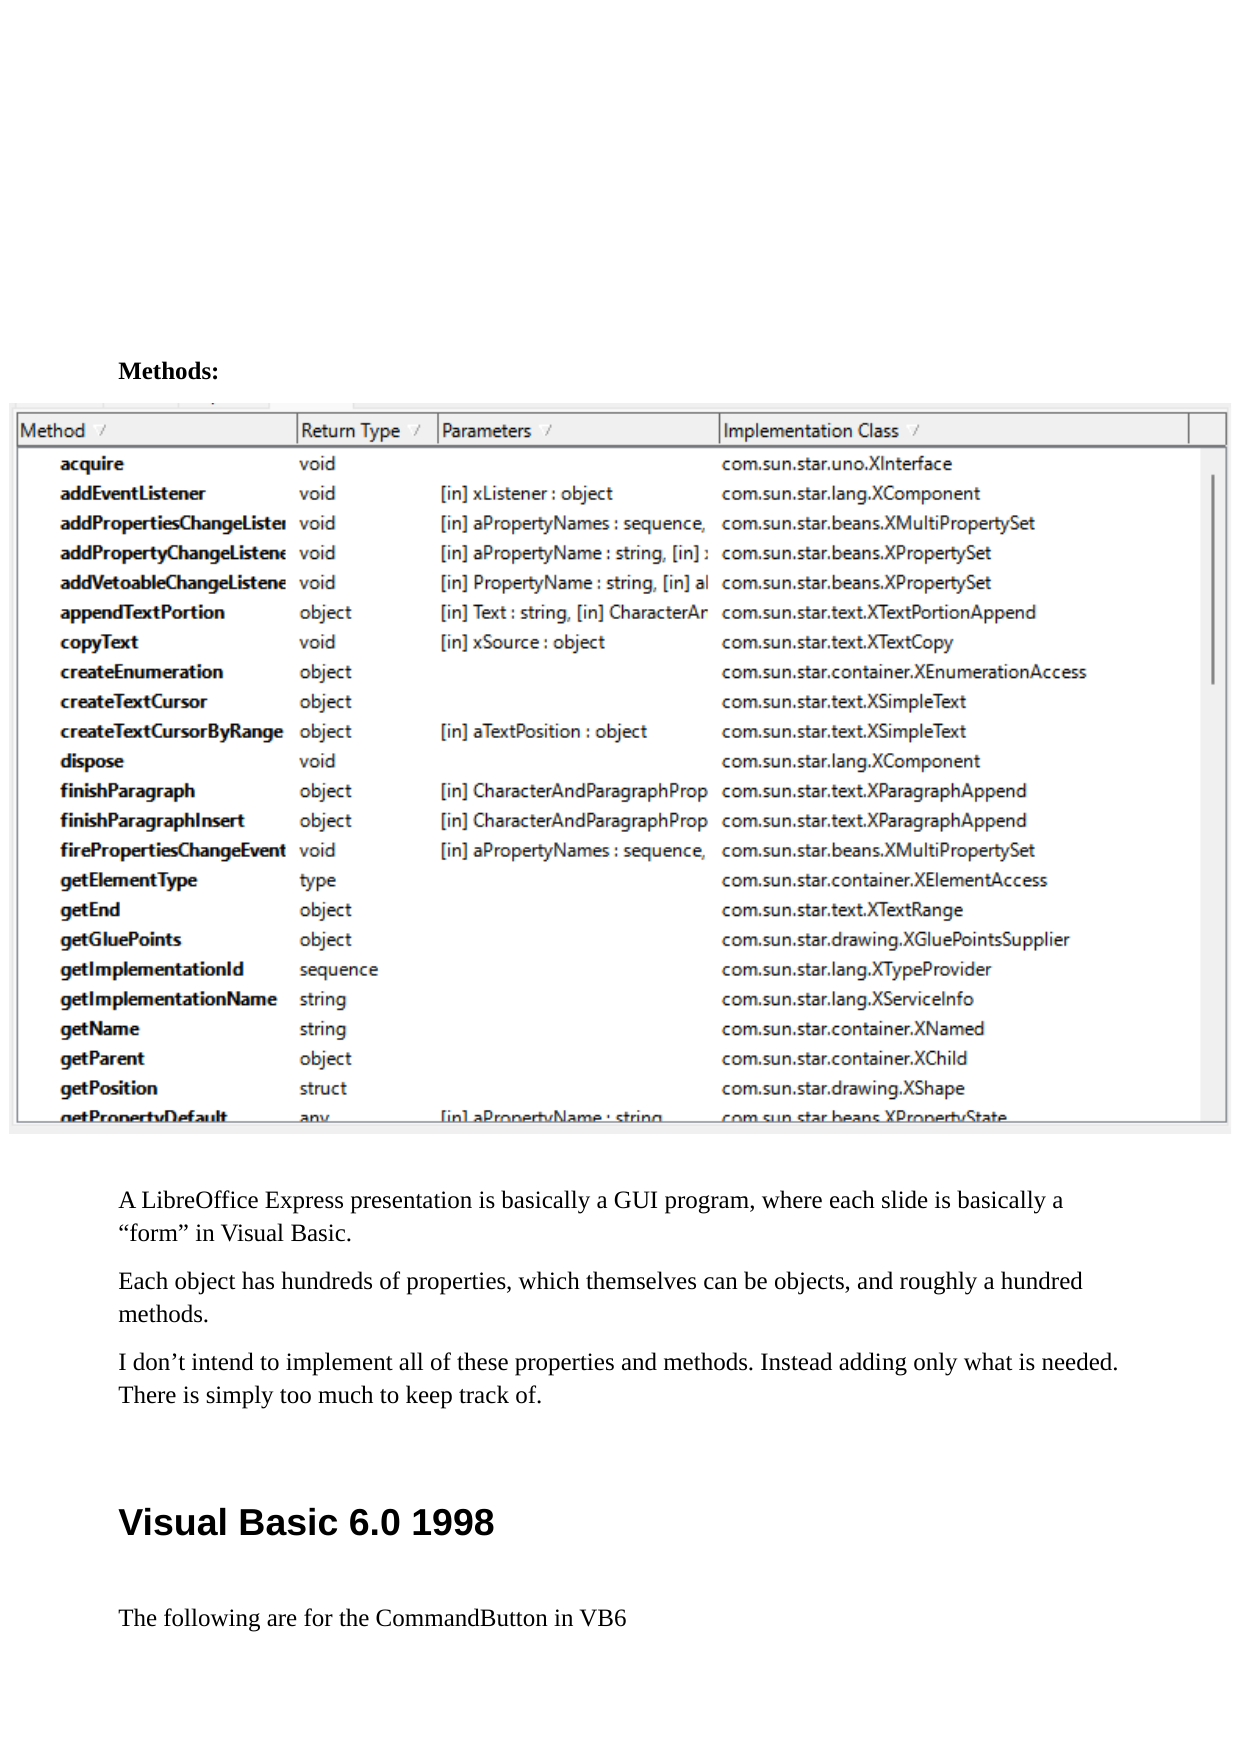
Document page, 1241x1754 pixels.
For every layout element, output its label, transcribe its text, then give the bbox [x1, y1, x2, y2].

text Each object has hundreds of properties, which themselves can be objects, and roughly a hundred methods. [118, 1266, 1122, 1328]
text I don’t intend to implement all of these properties and methods. Instead adding only what is needed. There is simply too much to keep track of. [118, 1347, 1122, 1408]
text A LibreOffice Express presentation is basically a GUI program, where each slide is basically a “form” in Visual Basic. [118, 1185, 1122, 1247]
text The following are for the CommandButton in VB6 [118, 1603, 1122, 1632]
text Methods: [118, 356, 1122, 385]
picture [9, 403, 1232, 1134]
subtitle Visual Basic 6.0 1998 [118, 1500, 1122, 1543]
